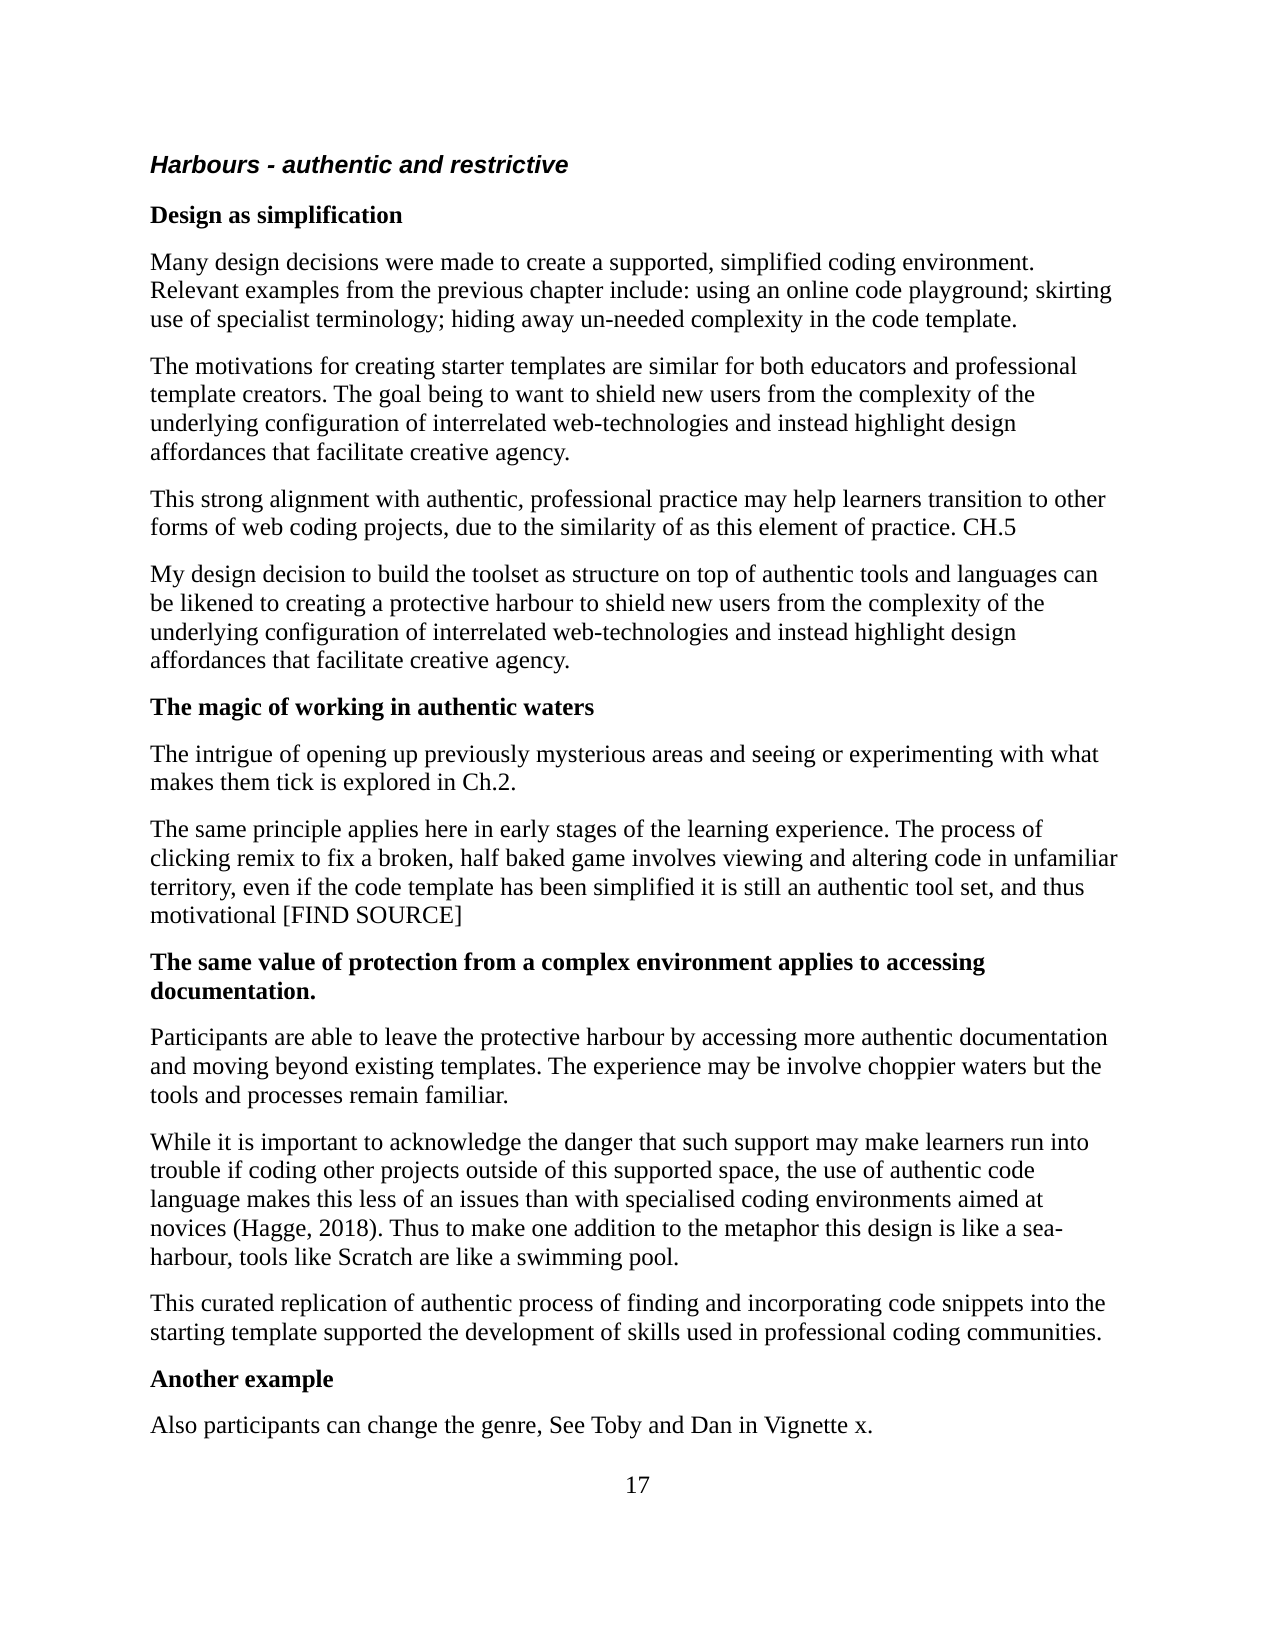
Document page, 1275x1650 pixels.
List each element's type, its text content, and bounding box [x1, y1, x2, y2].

text The same principle applies here in early stages of the learning experience. The process of clicking remix to fix a broken, half baked game involves viewing and altering code in unfamiliar territory, even if the code template has been simplified it is still an authentic tool set, and thus motivational [FIND SOURCE] [150, 814, 1125, 929]
text While it is important to acknowledge the danger that such support may make learners run into trouble if coding other projects outside of this supported space, the use of authentic code language makes this less of an issues than with specialised coding environments aimed at novices (Hagge, 2018). Thus to make one addition to the metaphor this design is like a sea-harbour, tools like Scratch are like a swimming pool. [150, 1127, 1125, 1270]
text Also participants can change the genre, See Toby and Dan in Vignette x. [150, 1410, 1125, 1439]
subtitle Harbours - authentic and restrictive [150, 150, 1125, 178]
text Another example [150, 1364, 1125, 1392]
text The motivations for creating starter templates are similar for both educators and professional template creators. The goal being to want to shield new users from the complexity of the underlying configuration of interrelated web-technologies and instead highlight design affordances that facilitate creative agency. [150, 351, 1125, 466]
text The magic of working in authentic waters [150, 692, 1125, 721]
text The same value of protection from a complex environment applies to accessing documentation. [150, 947, 1125, 1004]
text Participants are able to leave the protective harbour by accessing more authentic documentation and moving beyond existing templates. The experience may be involve choppier waters but the tools and processes remain familiar. [150, 1022, 1125, 1109]
text Design as simplification [150, 200, 1125, 229]
text Many design decisions were made to create a supported, simplified coding environment. Relevant examples from the previous chapter include: using an online code playground; skirting use of specialist terminology; hiding away un-needed complexity in the code template. [150, 247, 1125, 333]
text My design decision to build the toolset as structure on top of authentic tools and languages can be likened to creating a protective harbour to shield new users from the complexity of the underlying configuration of interrelated web-technologies and instead highlight design affordances that facilitate creative agency. [150, 559, 1125, 674]
text This strong alignment with authentic, professional practice may help learners transition to other forms of web coding projects, due to the similarity of as this element of practice. CH.5 [150, 484, 1125, 541]
text The intrigue of opening up previously mysterious areas and seeing or experimenting with what makes them tick is explored in Ch.2. [150, 739, 1125, 796]
text This curated replication of authentic process of finding and incorporating code snippets into the starting template supported the development of skills used in professional coding communities. [150, 1288, 1125, 1346]
